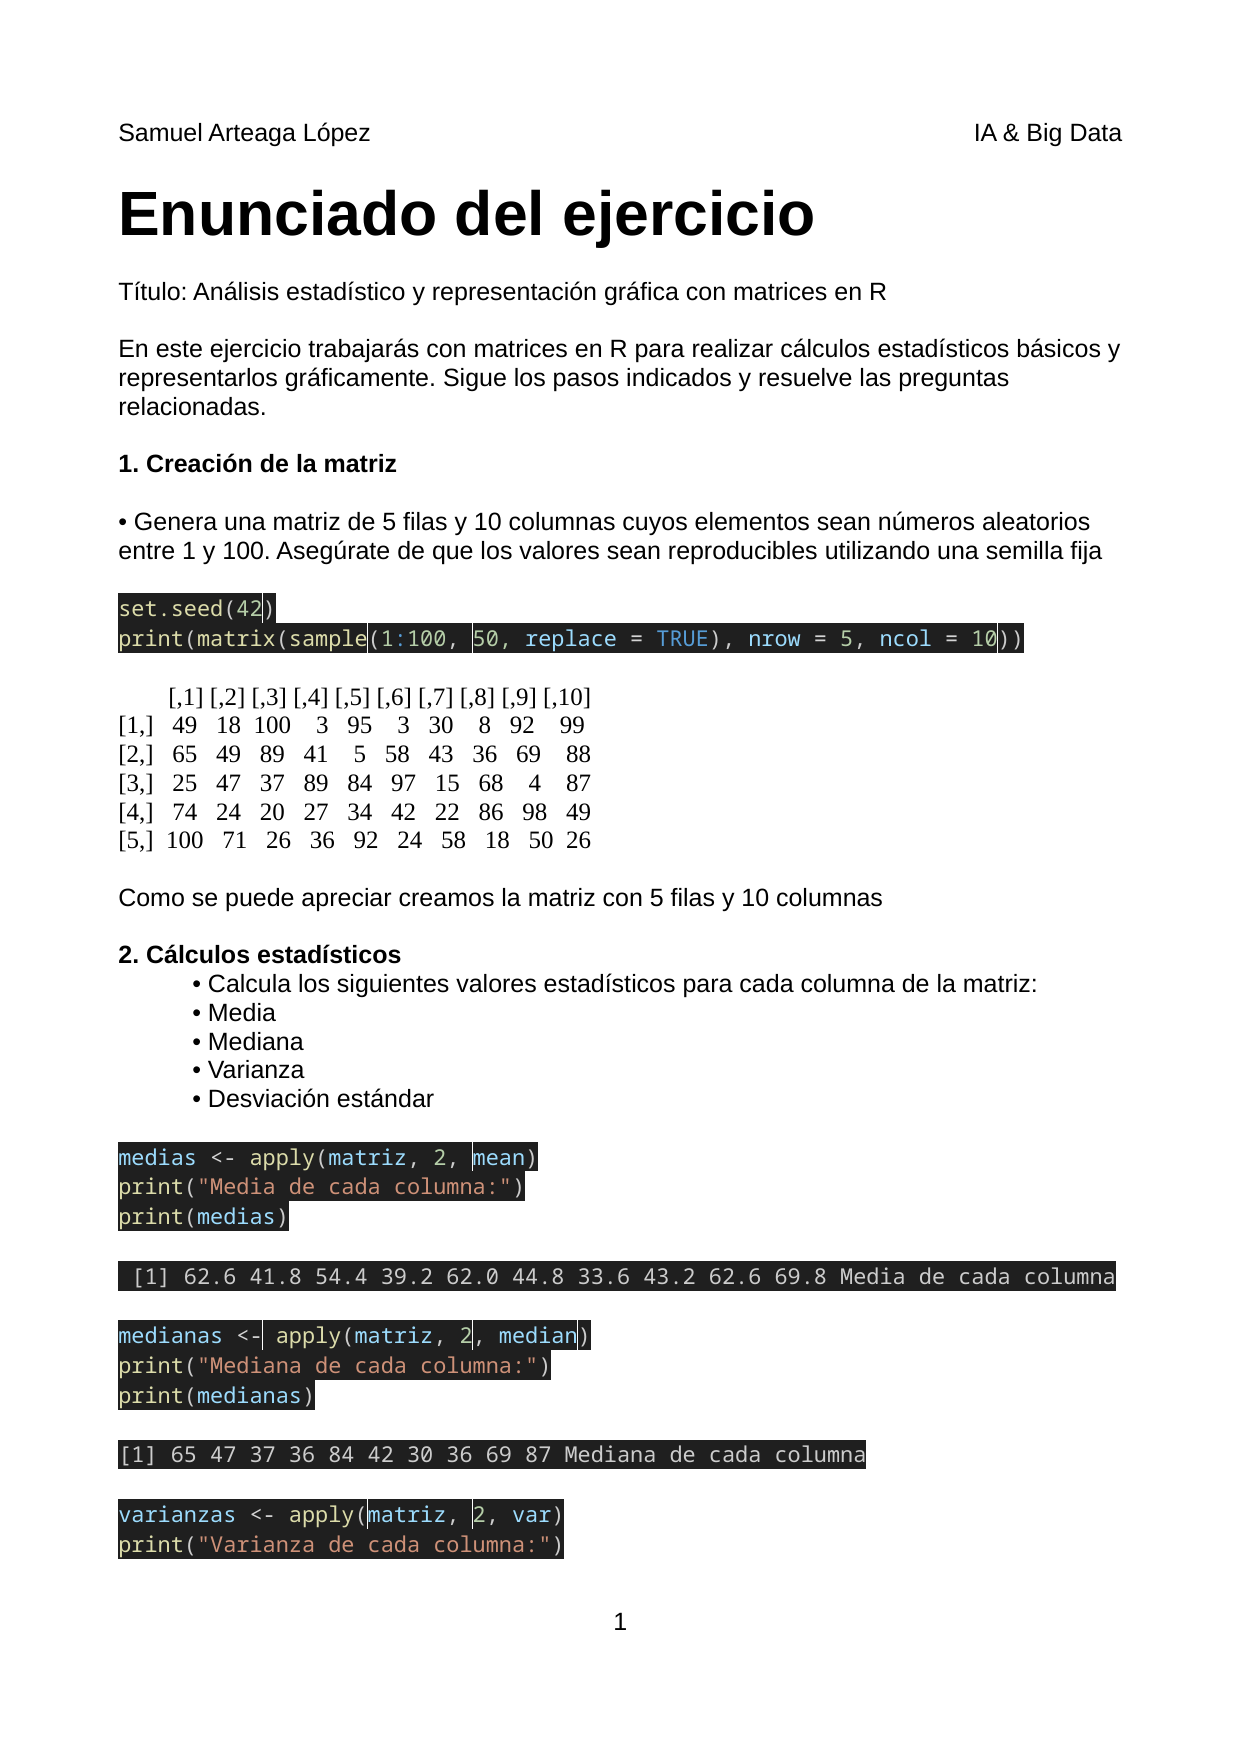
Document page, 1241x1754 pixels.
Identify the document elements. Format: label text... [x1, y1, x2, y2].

text print(medias) [118, 1201, 1122, 1231]
text • Genera una matriz de 5 filas y 10 columnas cuyos elementos sean números aleatorios entre 1 y 100. Asegúrate de que los valores sean reproducibles utilizando una semilla fija [118, 507, 1122, 564]
text [4,] 74 24 20 27 34 42 22 86 98 49 [118, 797, 1122, 825]
text medianas <- apply(matriz, 2, median) [118, 1320, 1122, 1350]
text [2,] 65 49 89 41 5 58 43 36 69 88 [118, 739, 1122, 768]
text [1,] 49 18 100 3 95 3 30 8 92 99 [118, 710, 1122, 739]
text En este ejercicio trabajarás con matrices en R para realizar cálculos estadísticos básicos y representarlos gráficamente. Sigue los pasos indicados y resuelve las preguntas relacionadas. [118, 334, 1122, 421]
text [,1] [,2] [,3] [,4] [,5] [,6] [,7] [,8] [,9] [,10] [118, 682, 1122, 710]
text • Media [118, 998, 1122, 1027]
text Enunciado del ejercicio [118, 176, 1122, 248]
text print("Media de cada columna:") [118, 1171, 1122, 1201]
text [1] 65 47 37 36 84 42 30 36 69 87 Mediana de cada columna [118, 1439, 1122, 1469]
text medias <- apply(matriz, 2, mean) [118, 1142, 1122, 1171]
text 1. Creación de la matriz [118, 449, 1122, 478]
text print(matrix(sample(1:100, 50, replace = TRUE), nrow = 5, ncol = 10)) [118, 623, 1122, 653]
text set.seed(42) [118, 593, 1122, 623]
text Como se puede apreciar creamos la matriz con 5 filas y 10 columnas [118, 883, 1122, 912]
text varianzas <- apply(matriz, 2, var) [118, 1499, 1122, 1529]
text [3,] 25 47 37 89 84 97 15 68 4 87 [118, 768, 1122, 797]
text • Desviación estándar [118, 1084, 1122, 1113]
text 2. Cálculos estadísticos [118, 940, 1122, 969]
text print(medianas) [118, 1380, 1122, 1410]
text • Calcula los siguientes valores estadísticos para cada columna de la matriz: [118, 969, 1122, 998]
text print("Varianza de cada columna:") [118, 1529, 1122, 1559]
text print("Mediana de cada columna:") [118, 1350, 1122, 1380]
text Título: Análisis estadístico y representación gráfica con matrices en R [118, 277, 1122, 306]
text [5,] 100 71 26 36 92 24 58 18 50 26 [118, 825, 1122, 854]
text • Varianza [118, 1055, 1122, 1084]
text • Mediana [118, 1027, 1122, 1055]
text [1] 62.6 41.8 54.4 39.2 62.0 44.8 33.6 43.2 62.6 69.8 Media de cada columna [118, 1261, 1122, 1291]
